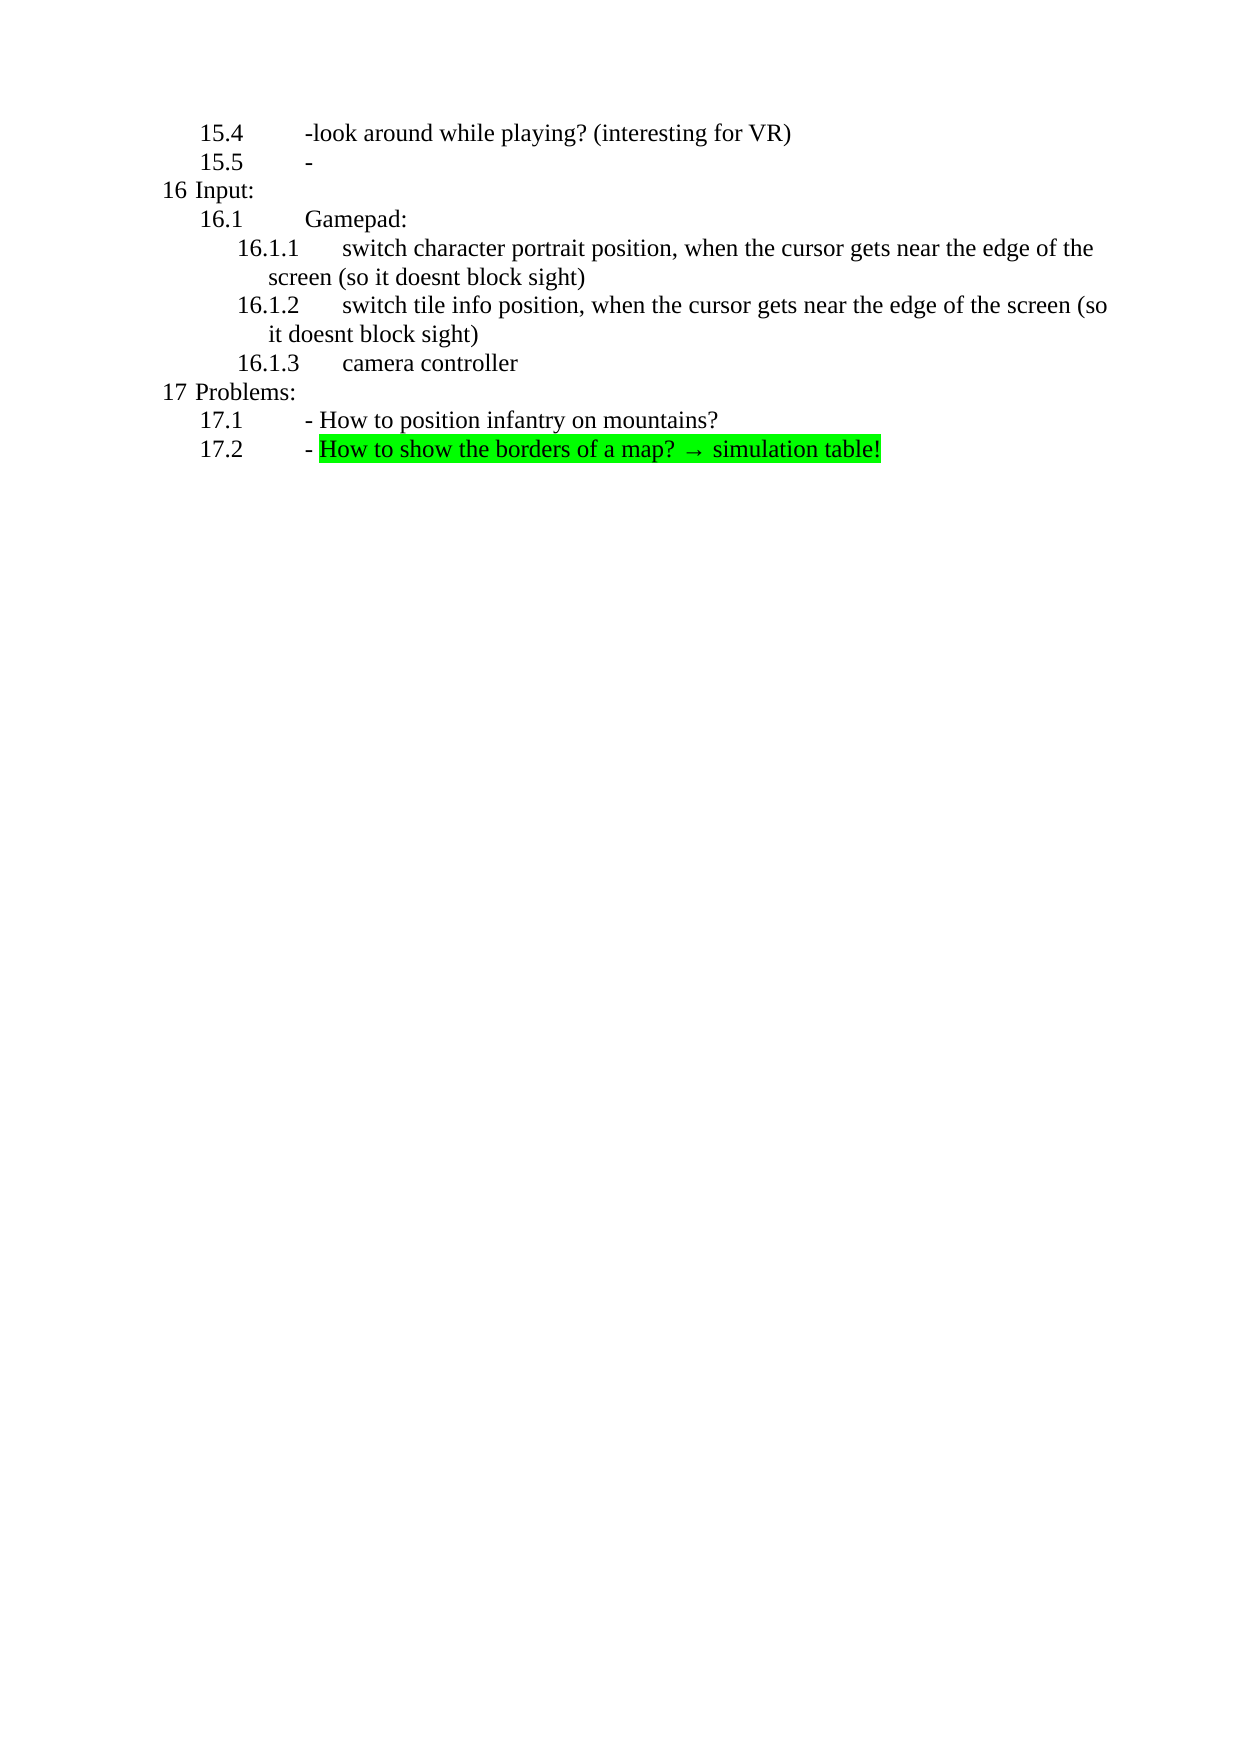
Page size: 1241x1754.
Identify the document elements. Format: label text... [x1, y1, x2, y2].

list Gamepad: [193, 204, 1122, 233]
list -look around while playing? (interesting for VR) [193, 118, 1122, 147]
list camera controller [231, 348, 1122, 377]
list - How to show the borders of a map? → simulation table! [193, 434, 1122, 463]
list switch character portrait position, when the cursor gets near the edge of the screen (so it doesnt block sight) [231, 233, 1122, 291]
list Input: [156, 176, 1122, 204]
list - How to position infantry on mountains? [193, 406, 1122, 434]
list switch tile info position, when the cursor gets near the edge of the screen (so it doesnt block sight) [231, 291, 1122, 348]
list - [193, 147, 1122, 176]
list Problems: [156, 377, 1122, 406]
